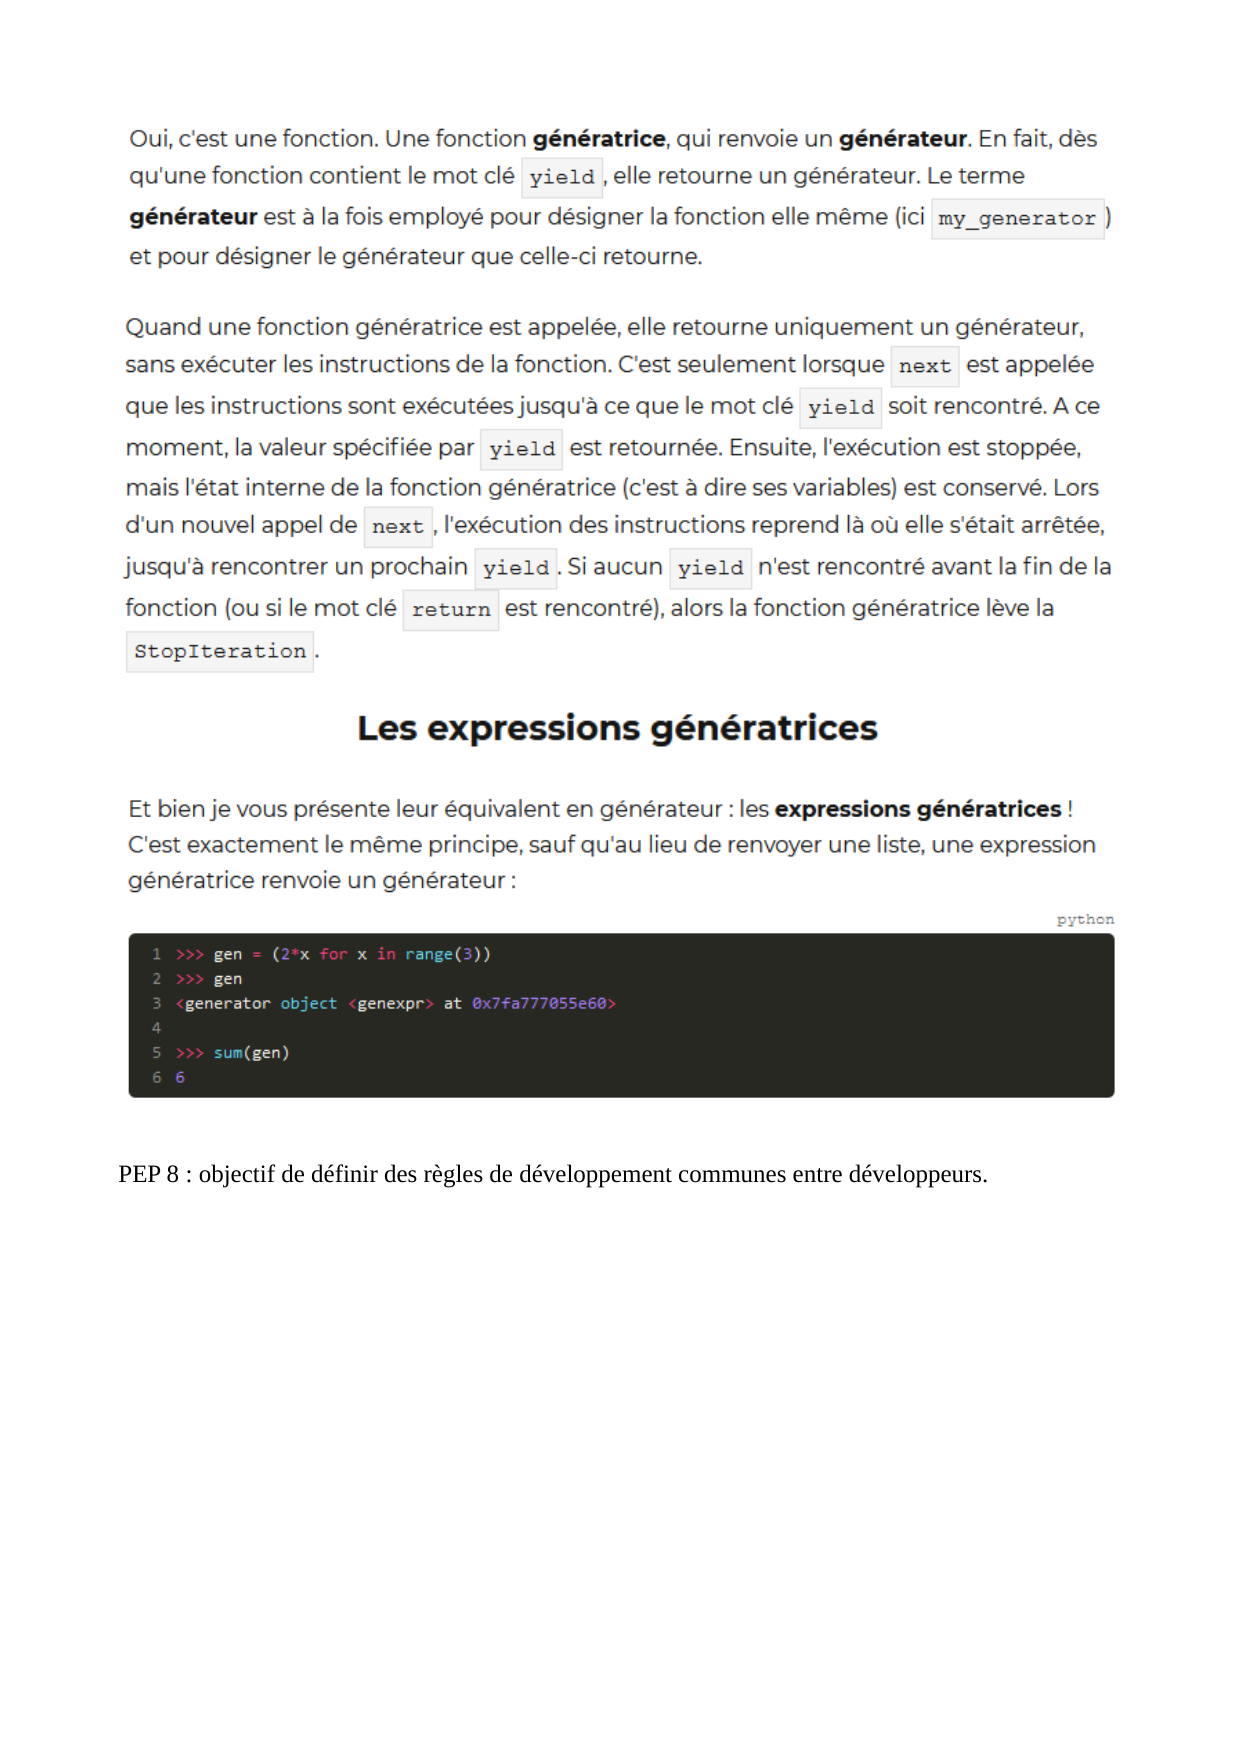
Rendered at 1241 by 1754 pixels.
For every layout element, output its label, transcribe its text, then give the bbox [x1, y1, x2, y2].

text PEP 8 : objectif de définir des règles de développement communes entre développeurs. [118, 1159, 1122, 1188]
picture [350, 705, 890, 750]
picture [118, 118, 1123, 278]
picture [118, 306, 1123, 677]
picture [118, 791, 1123, 1102]
